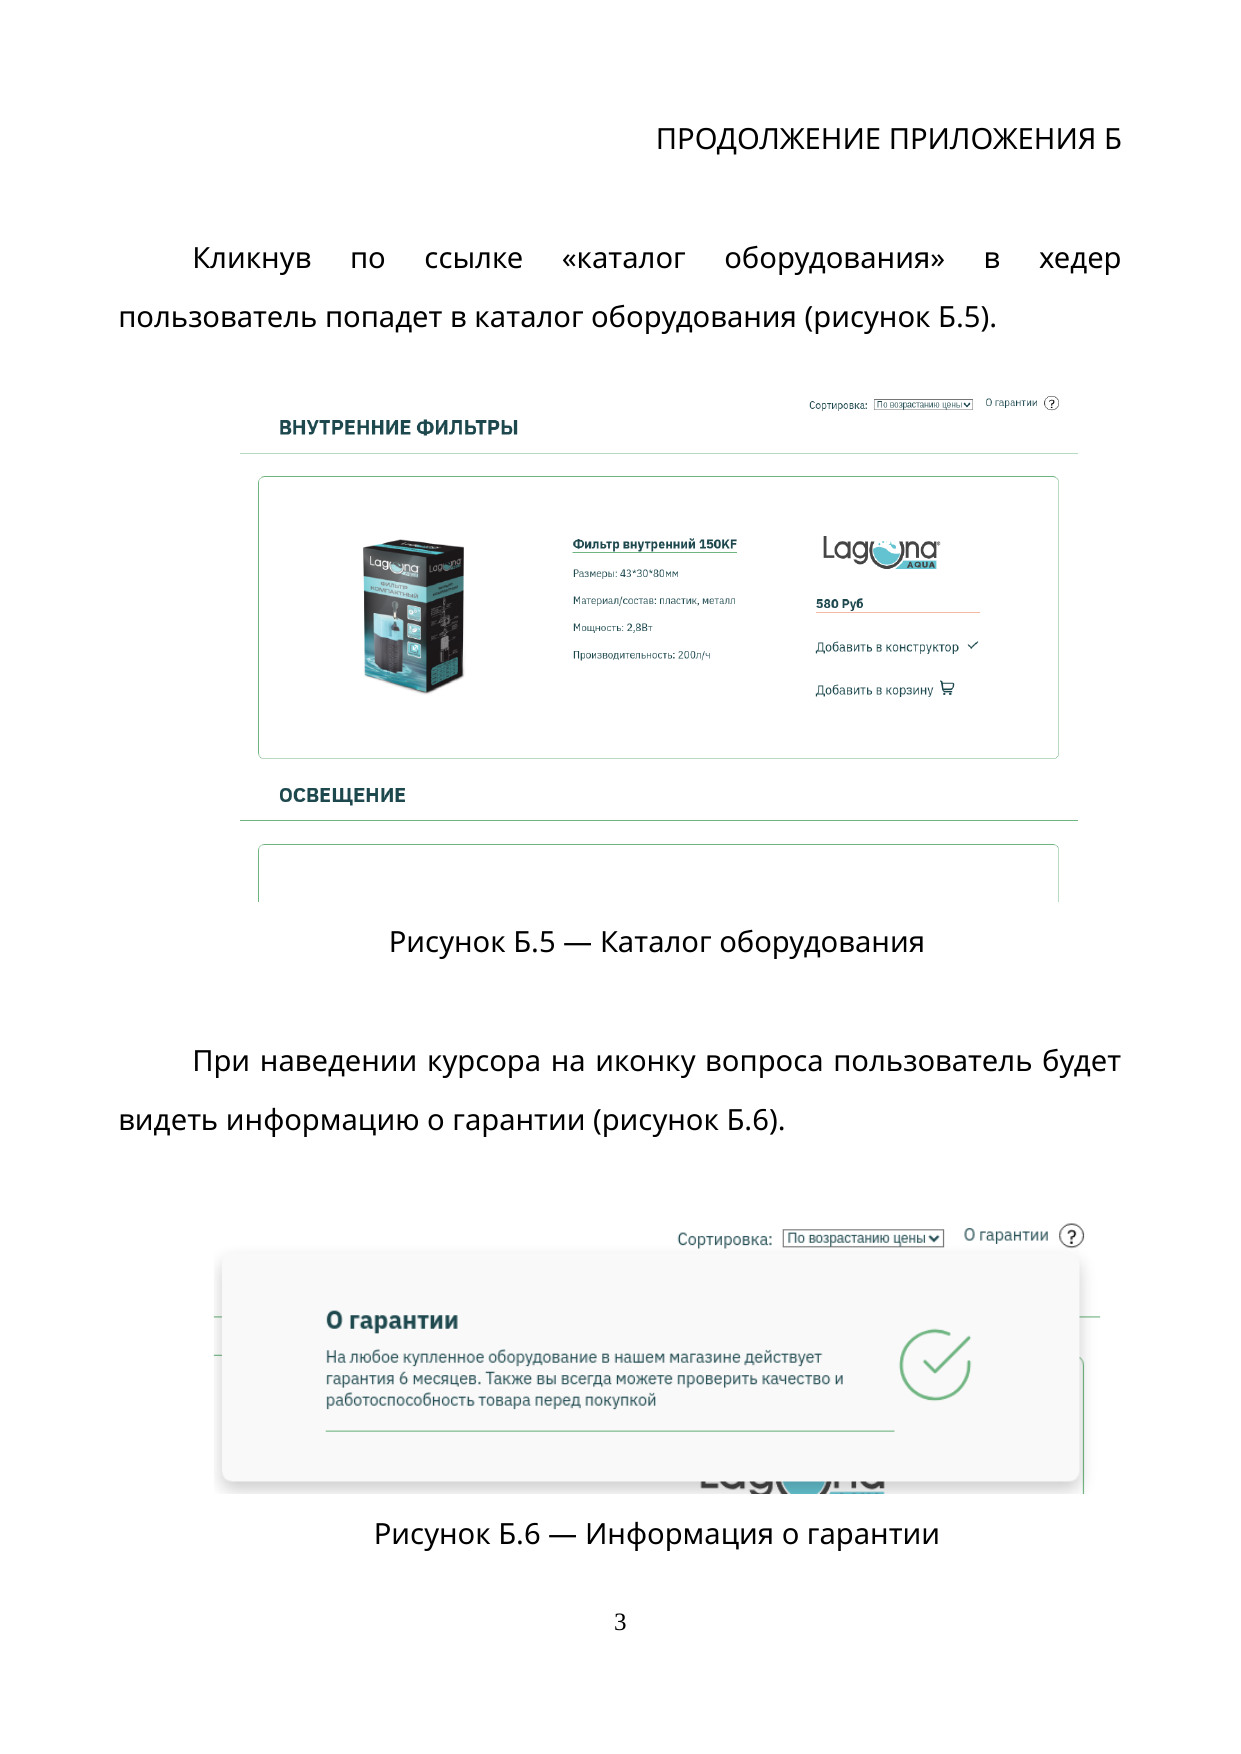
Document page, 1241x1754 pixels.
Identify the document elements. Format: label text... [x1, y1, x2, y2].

text Рисунок Б.6 — Информация о гарантии [118, 1513, 1122, 1553]
text ПРОДОЛЖЕНИЕ ПРИЛОЖЕНИЯ Б [118, 118, 1122, 158]
text При наведении курсора на иконку вопроса пользователь будет видеть информацию о гарантии (рисунок Б.6). [118, 1040, 1122, 1139]
text Рисунок Б.5 — Каталог оборудования [118, 921, 1122, 961]
text Кликнув по ссылке «каталог оборудования» в хедер пользователь попадет в каталог оборудования (рисунок Б.5). [118, 237, 1122, 336]
picture [221, 356, 1093, 902]
picture [213, 1218, 1101, 1494]
